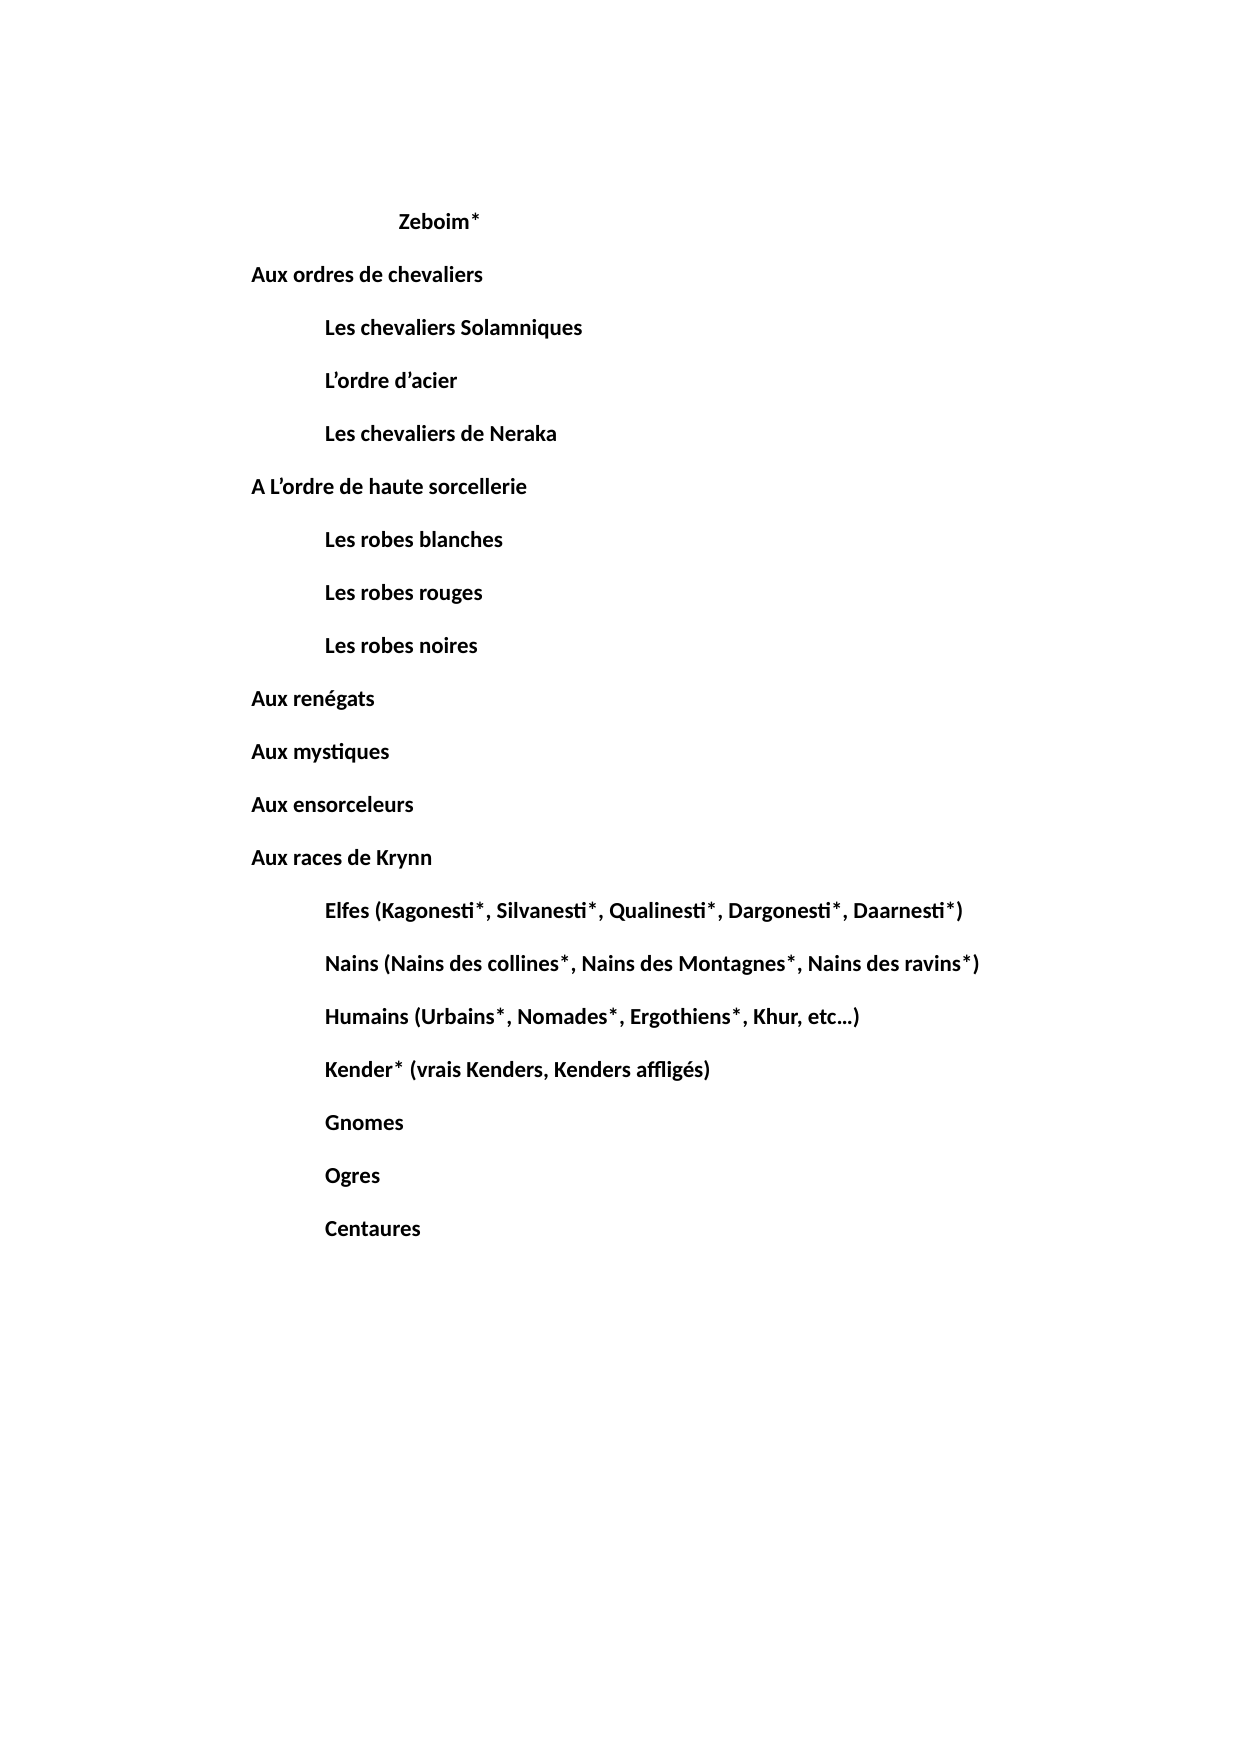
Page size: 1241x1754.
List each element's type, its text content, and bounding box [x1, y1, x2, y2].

text Elfes (Kagonesti*, Silvanesti*, Qualinesti*, Dargonesti*, Daarnesti*) [177, 896, 1063, 924]
text Nains (Nains des collines*, Nains des Montagnes*, Nains des ravins*) [177, 949, 1063, 977]
text Aux ordres de chevaliers [177, 260, 1063, 288]
text Aux races de Krynn [177, 843, 1063, 871]
text Humains (Urbains*, Nomades*, Ergothiens*, Khur, etc…) [177, 1002, 1063, 1030]
text Ogres [177, 1161, 1063, 1189]
text Les robes rouges [177, 578, 1063, 606]
text L’ordre d’acier [177, 366, 1063, 394]
text Aux ensorceleurs [177, 790, 1063, 818]
text Aux renégats [177, 684, 1063, 712]
text Gnomes [177, 1108, 1063, 1136]
text Kender* (vrais Kenders, Kenders affligés) [177, 1055, 1063, 1083]
text Centaures [177, 1214, 1063, 1242]
text Les chevaliers de Neraka [177, 419, 1063, 447]
text Les robes noires [177, 631, 1063, 659]
text Aux mystiques [177, 737, 1063, 765]
text Les robes blanches [177, 525, 1063, 553]
text Les chevaliers Solamniques [177, 313, 1063, 341]
text Zeboim* [252, 207, 1063, 235]
text A L’ordre de haute sorcellerie [177, 472, 1063, 500]
